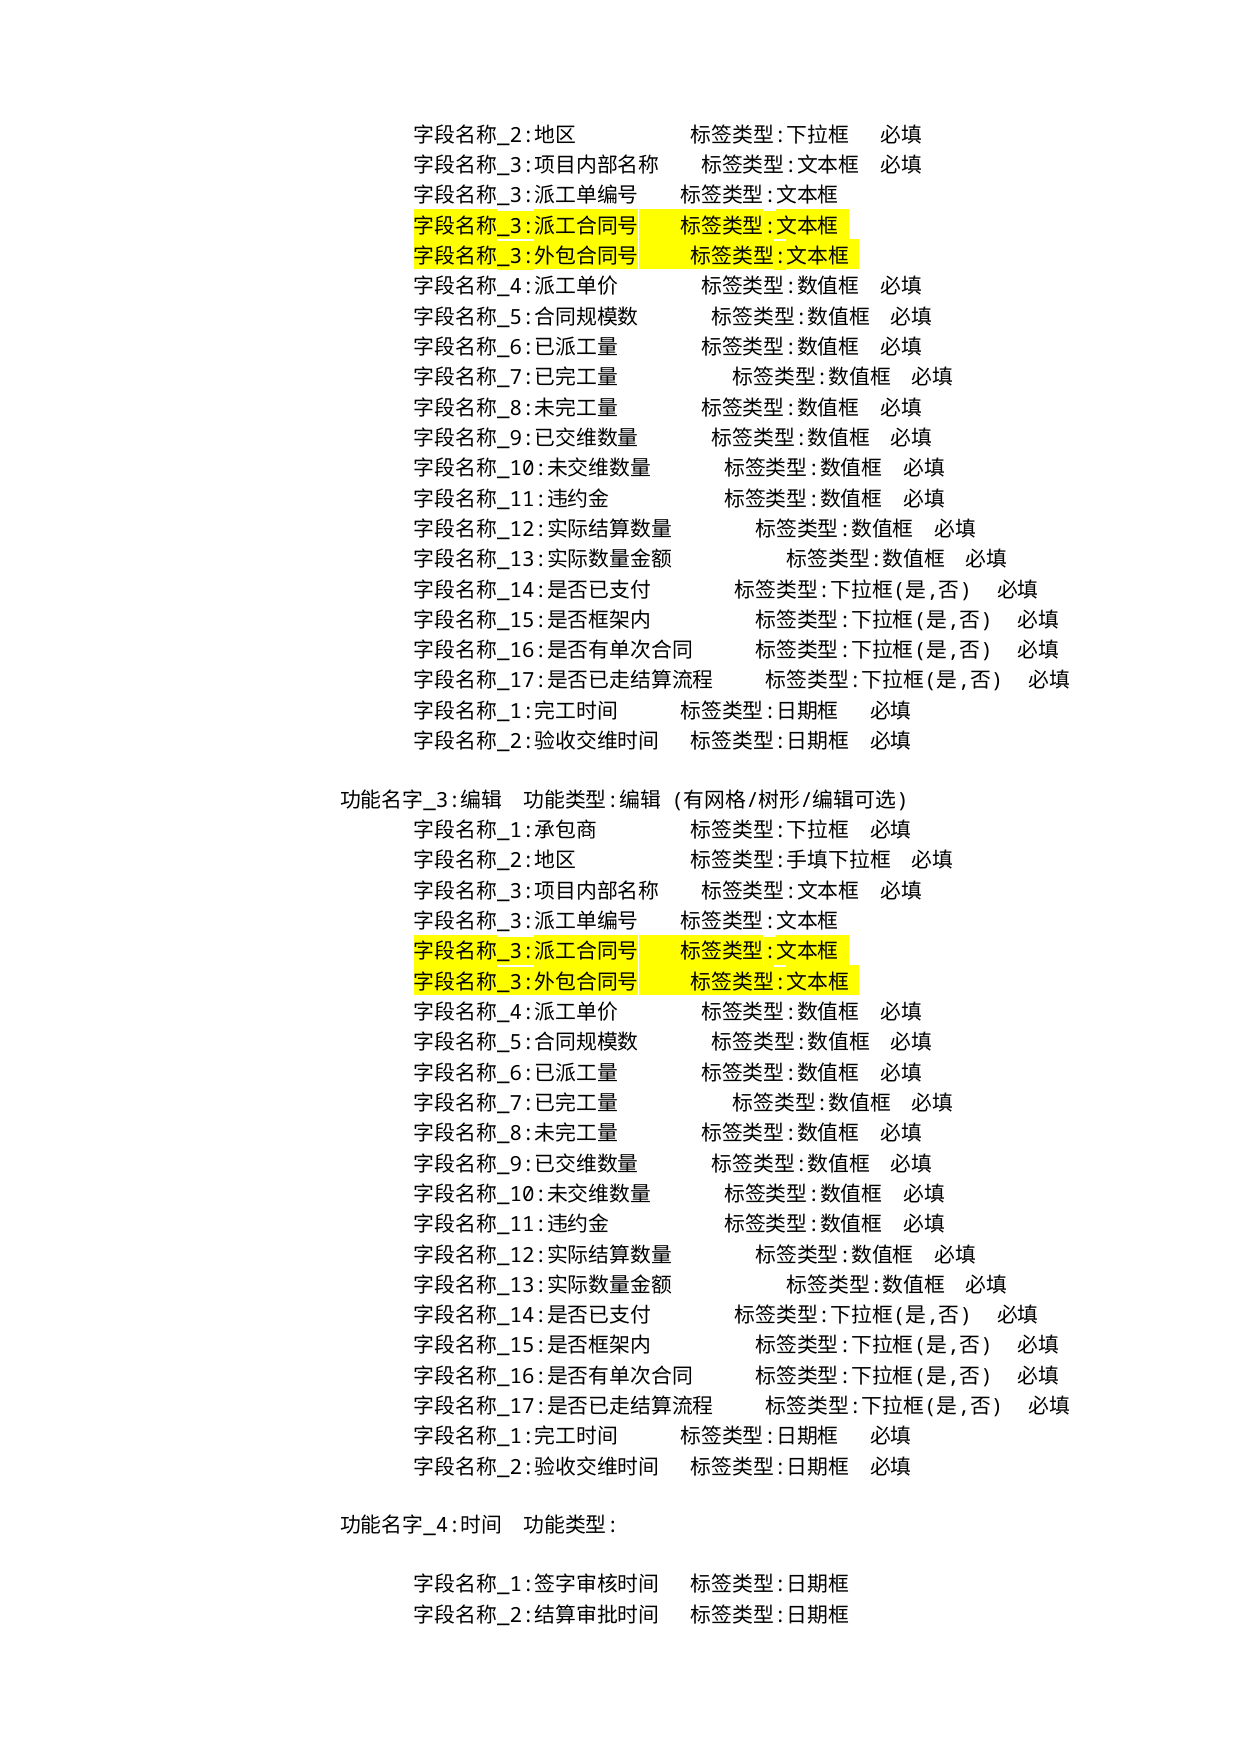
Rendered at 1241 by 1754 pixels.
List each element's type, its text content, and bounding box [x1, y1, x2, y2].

text 字段名称_10:未交维数量 标签类型:数值框 必填 [118, 452, 1122, 482]
text 字段名称_3:派工单编号 标签类型:文本框 [118, 179, 1122, 209]
text 字段名称_3:派工单编号 标签类型:文本框 [118, 904, 1122, 935]
text 字段名称_1:完工时间 标签类型:日期框 必填 [118, 1420, 1122, 1450]
text 字段名称_10:未交维数量 标签类型:数值框 必填 [118, 1177, 1122, 1207]
text 字段名称_4:派工单价 标签类型:数值框 必填 [118, 995, 1122, 1026]
text 字段名称_5:合同规模数 标签类型:数值框 必填 [118, 1026, 1122, 1056]
text 字段名称_7:已完工量 标签类型:数值框 必填 [118, 361, 1122, 391]
text 字段名称_2:地区 标签类型:手填下拉框 必填 [118, 844, 1122, 874]
text 字段名称_6:已派工量 标签类型:数值框 必填 [118, 330, 1122, 361]
text 字段名称_2:地区 标签类型:下拉框 必填 [118, 118, 1122, 148]
text 字段名称_2:结算审批时间 标签类型:日期框 [118, 1598, 1122, 1628]
text 字段名称_15:是否框架内 标签类型:下拉框(是,否) 必填 [118, 1329, 1122, 1359]
text 字段名称_3:派工合同号 标签类型:文本框 [118, 935, 1122, 965]
text 字段名称_16:是否有单次合同 标签类型:下拉框(是,否) 必填 [118, 633, 1122, 664]
text 字段名称_6:已派工量 标签类型:数值框 必填 [118, 1056, 1122, 1086]
text 字段名称_11:违约金 标签类型:数值框 必填 [118, 1207, 1122, 1238]
text 字段名称_1:签字审核时间 标签类型:日期框 [118, 1567, 1122, 1598]
text 字段名称_5:合同规模数 标签类型:数值框 必填 [118, 300, 1122, 330]
text 字段名称_3:外包合同号 标签类型:文本框 [118, 239, 1122, 270]
text 字段名称_2:验收交维时间 标签类型:日期框 必填 [118, 1450, 1122, 1480]
text 字段名称_9:已交维数量 标签类型:数值框 必填 [118, 421, 1122, 452]
text 字段名称_12:实际结算数量 标签类型:数值框 必填 [118, 512, 1122, 542]
text 字段名称_8:未完工量 标签类型:数值框 必填 [118, 1117, 1122, 1147]
text 功能名字_4:时间 功能类型: [118, 1509, 1122, 1539]
text 功能名字_3:编辑 功能类型:编辑 (有网格/树形/编辑可选) [118, 783, 1122, 813]
text 字段名称_1:承包商 标签类型:下拉框 必填 [118, 813, 1122, 844]
text 字段名称_7:已完工量 标签类型:数值框 必填 [118, 1086, 1122, 1117]
text 字段名称_14:是否已支付 标签类型:下拉框(是,否) 必填 [118, 1298, 1122, 1329]
text 字段名称_4:派工单价 标签类型:数值框 必填 [118, 270, 1122, 300]
text 字段名称_3:派工合同号 标签类型:文本框 [118, 209, 1122, 239]
text 字段名称_2:验收交维时间 标签类型:日期框 必填 [118, 724, 1122, 755]
text 字段名称_3:项目内部名称 标签类型:文本框 必填 [118, 874, 1122, 904]
text 字段名称_14:是否已支付 标签类型:下拉框(是,否) 必填 [118, 573, 1122, 603]
text 字段名称_11:违约金 标签类型:数值框 必填 [118, 482, 1122, 512]
text 字段名称_1:完工时间 标签类型:日期框 必填 [118, 694, 1122, 724]
text 字段名称_3:外包合同号 标签类型:文本框 [118, 965, 1122, 995]
text 字段名称_8:未完工量 标签类型:数值框 必填 [118, 391, 1122, 421]
text 字段名称_17:是否已走结算流程 标签类型:下拉框(是,否) 必填 [118, 664, 1122, 694]
text 字段名称_13:实际数量金额 标签类型:数值框 必填 [118, 1268, 1122, 1298]
text 字段名称_12:实际结算数量 标签类型:数值框 必填 [118, 1238, 1122, 1268]
text 字段名称_15:是否框架内 标签类型:下拉框(是,否) 必填 [118, 603, 1122, 633]
text 字段名称_9:已交维数量 标签类型:数值框 必填 [118, 1147, 1122, 1177]
text 字段名称_17:是否已走结算流程 标签类型:下拉框(是,否) 必填 [118, 1389, 1122, 1420]
text 字段名称_16:是否有单次合同 标签类型:下拉框(是,否) 必填 [118, 1359, 1122, 1389]
text 字段名称_13:实际数量金额 标签类型:数值框 必填 [118, 542, 1122, 573]
text 字段名称_3:项目内部名称 标签类型:文本框 必填 [118, 148, 1122, 179]
